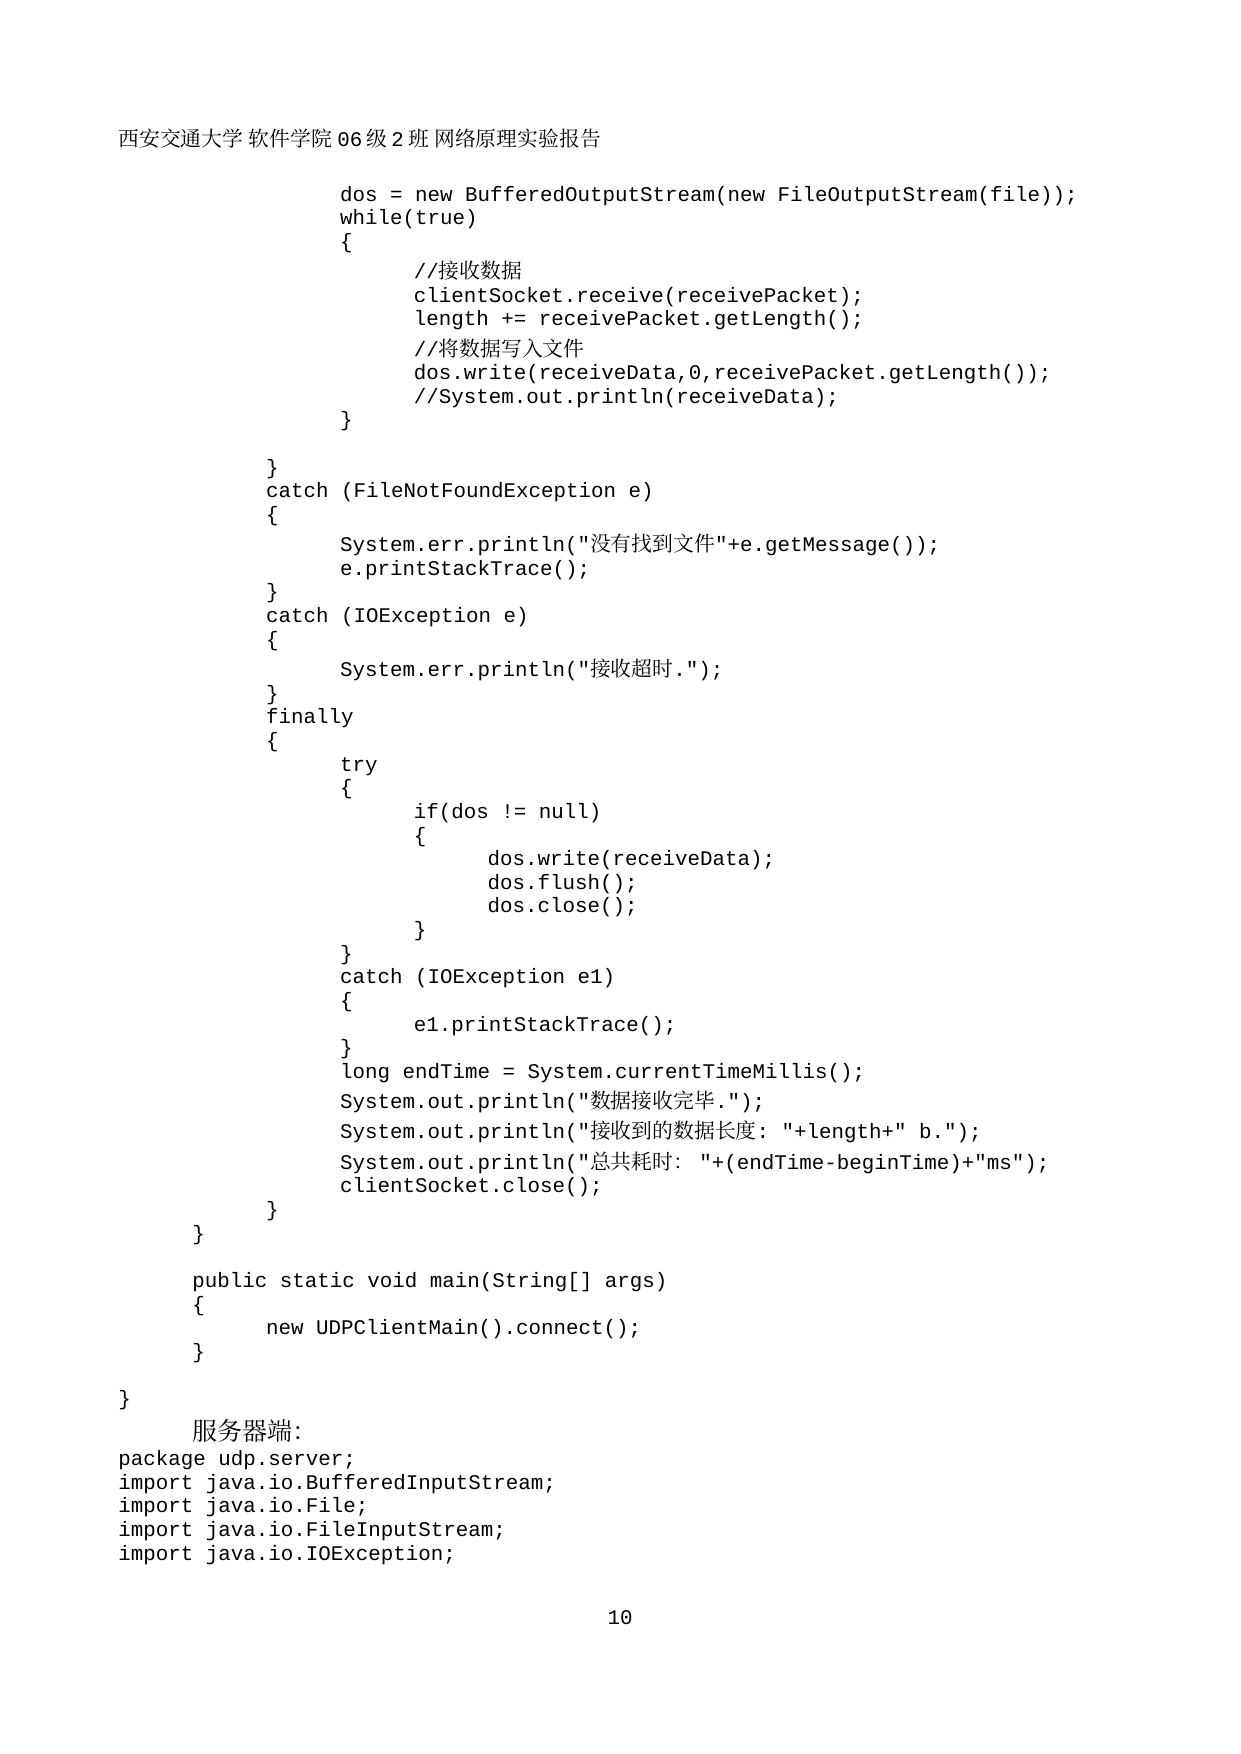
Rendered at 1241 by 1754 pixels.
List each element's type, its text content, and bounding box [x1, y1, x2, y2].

text } [118, 457, 1122, 480]
text e.printStackTrace(); [118, 558, 1122, 582]
text System.out.println("总共耗时： "+(endTime-beginTime)+"ms"); [118, 1145, 1122, 1175]
text dos.write(receiveData); [118, 848, 1122, 872]
text new UDPClientMain().connect(); [118, 1317, 1122, 1341]
text //将数据写入文件 [118, 332, 1122, 362]
text { [118, 504, 1122, 528]
text { [118, 730, 1122, 754]
text } [118, 943, 1122, 966]
text import java.io.FileInputStream; [118, 1519, 1122, 1543]
text clientSocket.close(); [118, 1175, 1122, 1199]
text System.out.println("接收到的数据长度: "+length+" b."); [118, 1115, 1122, 1145]
text dos.write(receiveData,0,receivePacket.getLength()); [118, 362, 1122, 386]
text try [118, 754, 1122, 777]
text System.out.println("数据接收完毕."); [118, 1085, 1122, 1115]
text { [118, 990, 1122, 1014]
text { [118, 231, 1122, 254]
text dos.flush(); [118, 872, 1122, 896]
text } [118, 1341, 1122, 1364]
text import java.io.File; [118, 1495, 1122, 1519]
text { [118, 777, 1122, 801]
text while(true) [118, 207, 1122, 231]
text { [118, 1293, 1122, 1317]
text //System.out.println(receiveData); [118, 386, 1122, 409]
text public static void main(String[] args) [118, 1270, 1122, 1293]
text //接收数据 [118, 254, 1122, 285]
text 服务器端： [118, 1412, 1122, 1448]
text length += receivePacket.getLength(); [118, 308, 1122, 332]
text System.err.println("接收超时."); [118, 652, 1122, 683]
text } [118, 919, 1122, 943]
text } [118, 1388, 1122, 1412]
text finally [118, 706, 1122, 730]
text { [118, 824, 1122, 848]
text import java.io.BufferedInputStream; [118, 1472, 1122, 1495]
text dos.close(); [118, 896, 1122, 919]
text } [118, 1223, 1122, 1246]
text import java.io.IOException; [118, 1543, 1122, 1566]
text dos = new BufferedOutputStream(new FileOutputStream(file)); [118, 183, 1122, 207]
text } [118, 582, 1122, 605]
text catch (IOException e) [118, 605, 1122, 629]
text { [118, 629, 1122, 652]
text if(dos != null) [118, 801, 1122, 824]
text catch (IOException e1) [118, 966, 1122, 990]
text catch (FileNotFoundException e) [118, 480, 1122, 504]
text System.err.println("没有找到文件"+e.getMessage()); [118, 528, 1122, 558]
text package udp.server; [118, 1448, 1122, 1472]
text clientSocket.receive(receivePacket); [118, 285, 1122, 308]
text } [118, 1037, 1122, 1061]
text long endTime = System.currentTimeMillis(); [118, 1061, 1122, 1085]
text } [118, 683, 1122, 706]
text } [118, 1199, 1122, 1223]
text e1.printStackTrace(); [118, 1014, 1122, 1037]
text } [118, 409, 1122, 433]
